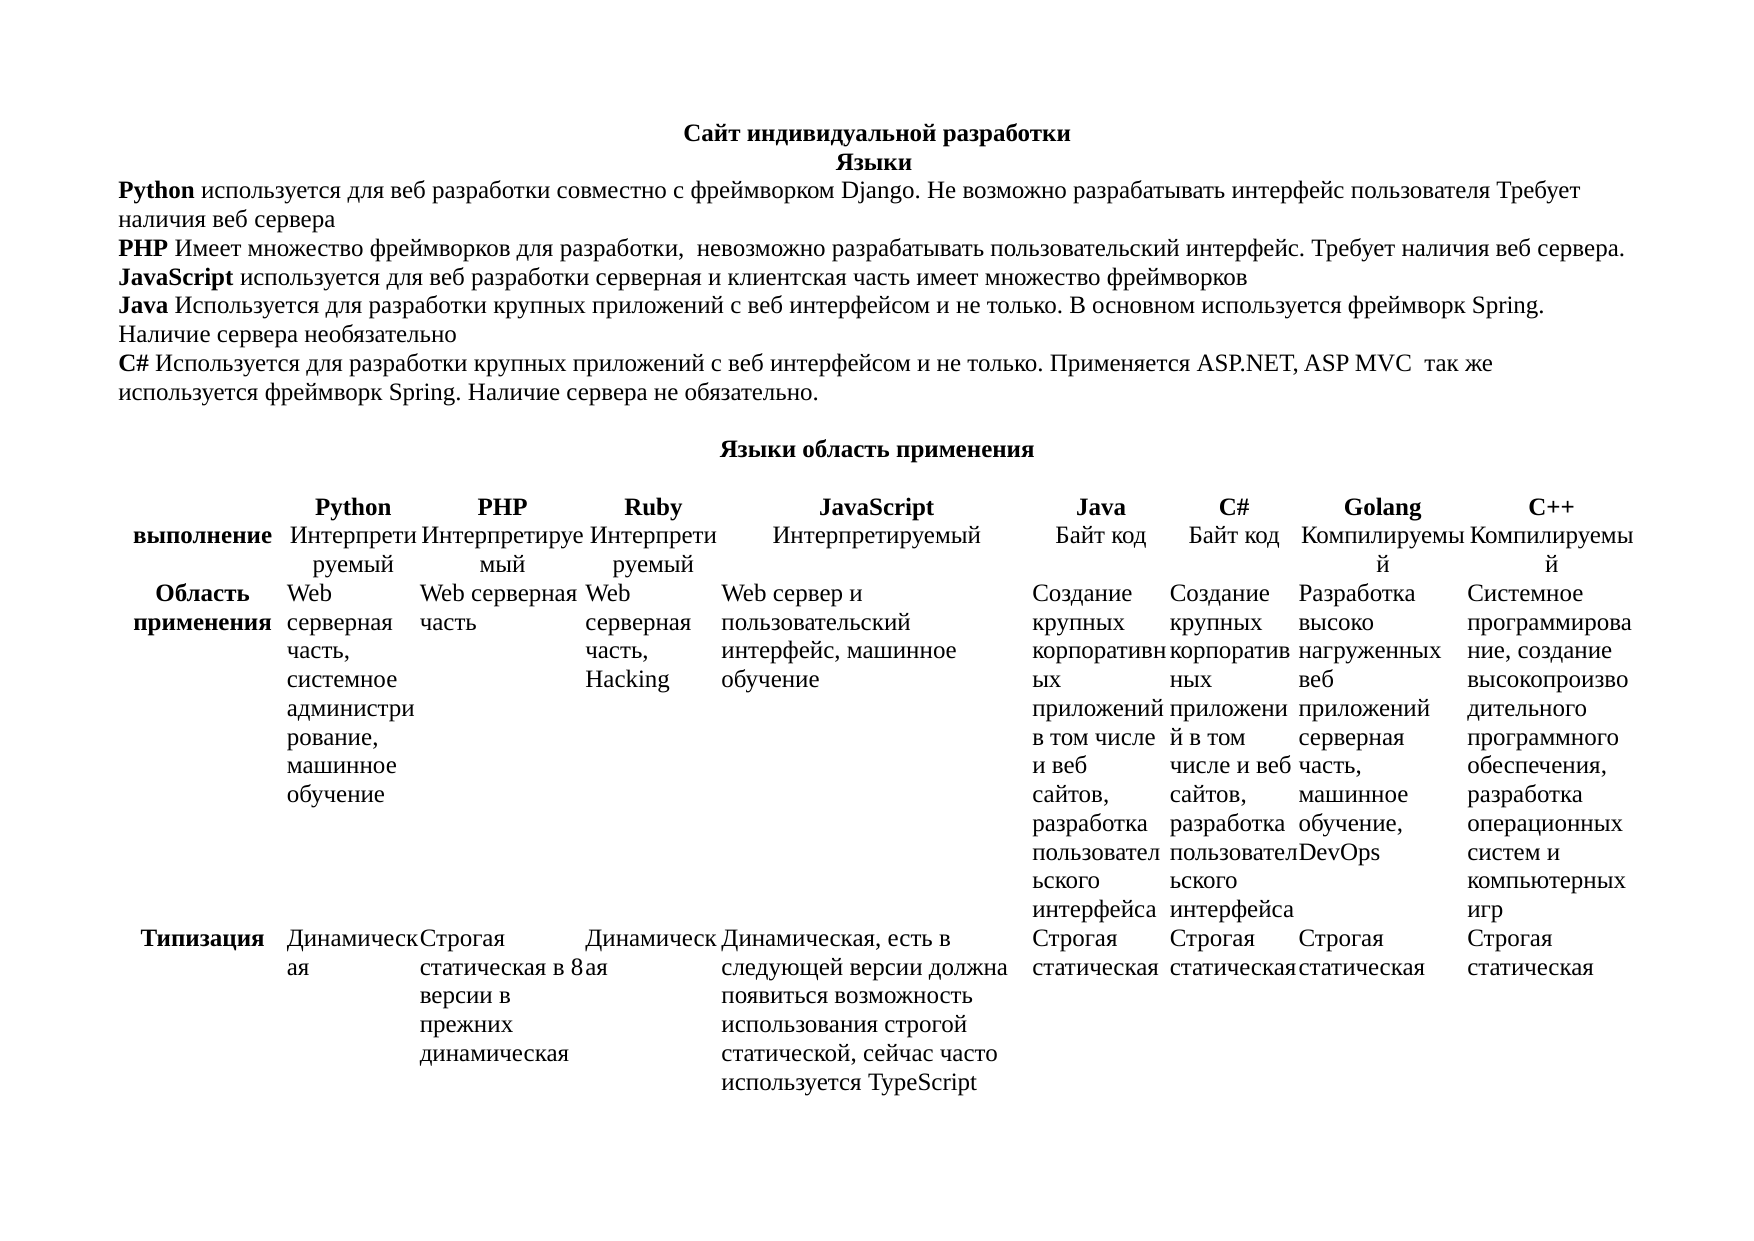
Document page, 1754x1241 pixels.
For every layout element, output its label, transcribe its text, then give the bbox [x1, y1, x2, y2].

table_cell Интерпретируемый [420, 521, 585, 578]
table_cell Строгая статическая в 8 версии в прежних динамическая [420, 923, 585, 1096]
table_cell Web серверная часть, системное администрирование, машинное обучение [287, 578, 419, 923]
table_cell Строгая статическая [1170, 923, 1298, 1096]
table_cell Строгая статическая [1032, 923, 1169, 1096]
table_header [118, 492, 287, 521]
table_header Java [1032, 492, 1169, 521]
text JavaScript используется для веб разработки серверная и клиентская часть имеет множество фреймворков [118, 262, 1636, 291]
table_cell Типизация [118, 923, 287, 1096]
text Сайт индивидуальной разработки [118, 118, 1636, 147]
table_cell Интерпретируемый [721, 521, 1032, 578]
text Python используется для веб разработки совместно с фреймворком Django. Не возможно разрабатывать интерфейс пользователя Требует наличия веб сервера [118, 176, 1636, 233]
table_header Golang [1298, 492, 1467, 521]
table_header Ruby [585, 492, 721, 521]
table_cell Байт код [1170, 521, 1298, 578]
table_header PHP [420, 492, 585, 521]
table_cell Компилируемый [1467, 521, 1636, 578]
table_cell Разработка высоко нагруженных веб приложений серверная часть, машинное обучение, DevOps [1298, 578, 1467, 923]
table_cell Web сервер и пользовательский интерфейс, машинное обучение [721, 578, 1032, 923]
table_cell Web серверная часть, Hacking [585, 578, 721, 923]
table_cell Системное программирование, создание высокопроизводительного программного обеспечения, разработка операционных систем и компьютерных игр [1467, 578, 1636, 923]
table_header C# [1170, 492, 1298, 521]
table_cell Web серверная часть [420, 578, 585, 923]
table_header Python [287, 492, 419, 521]
table_cell Строгая статическая [1298, 923, 1467, 1096]
text Java Используется для разработки крупных приложений с веб интерфейсом и не только. В основном используется фреймворк Spring. Наличие сервера необязательно [118, 291, 1636, 348]
text Языки [118, 147, 1636, 176]
table_header C++ [1467, 492, 1636, 521]
text PHP Имеет множество фреймворков для разработки, невозможно разрабатывать пользовательский интерфейс. Требует наличия веб сервера. [118, 233, 1636, 262]
table_header JavaScript [721, 492, 1032, 521]
table_cell Строгая статическая [1467, 923, 1636, 1096]
table_cell выполнение [118, 521, 287, 578]
text C# Используется для разработки крупных приложений с веб интерфейсом и не только. Применяется ASP.NET, ASP MVC так же используется фреймворк Spring. Наличие сервера не обязательно. [118, 348, 1636, 406]
table_cell Интерпретируемый [585, 521, 721, 578]
table_cell Динамическая [287, 923, 419, 1096]
table_cell Байт код [1032, 521, 1169, 578]
table_cell Создание крупных корпоративных приложений в том числе и веб сайтов, разработка пользовательского интерфейса [1032, 578, 1169, 923]
table_cell Область применения [118, 578, 287, 923]
table_cell Интерпретируемый [287, 521, 419, 578]
table_cell Создание крупных корпоративных приложений в том числе и веб сайтов, разработка пользовательского интерфейса [1170, 578, 1298, 923]
table_cell Динамическая, есть в следующей версии должна появиться возможность использования строгой статической, сейчас часто используется TypeScript [721, 923, 1032, 1096]
table_cell Компилируемый [1298, 521, 1467, 578]
text Языки область применения [118, 434, 1636, 463]
table_cell Динамическая [585, 923, 721, 1096]
